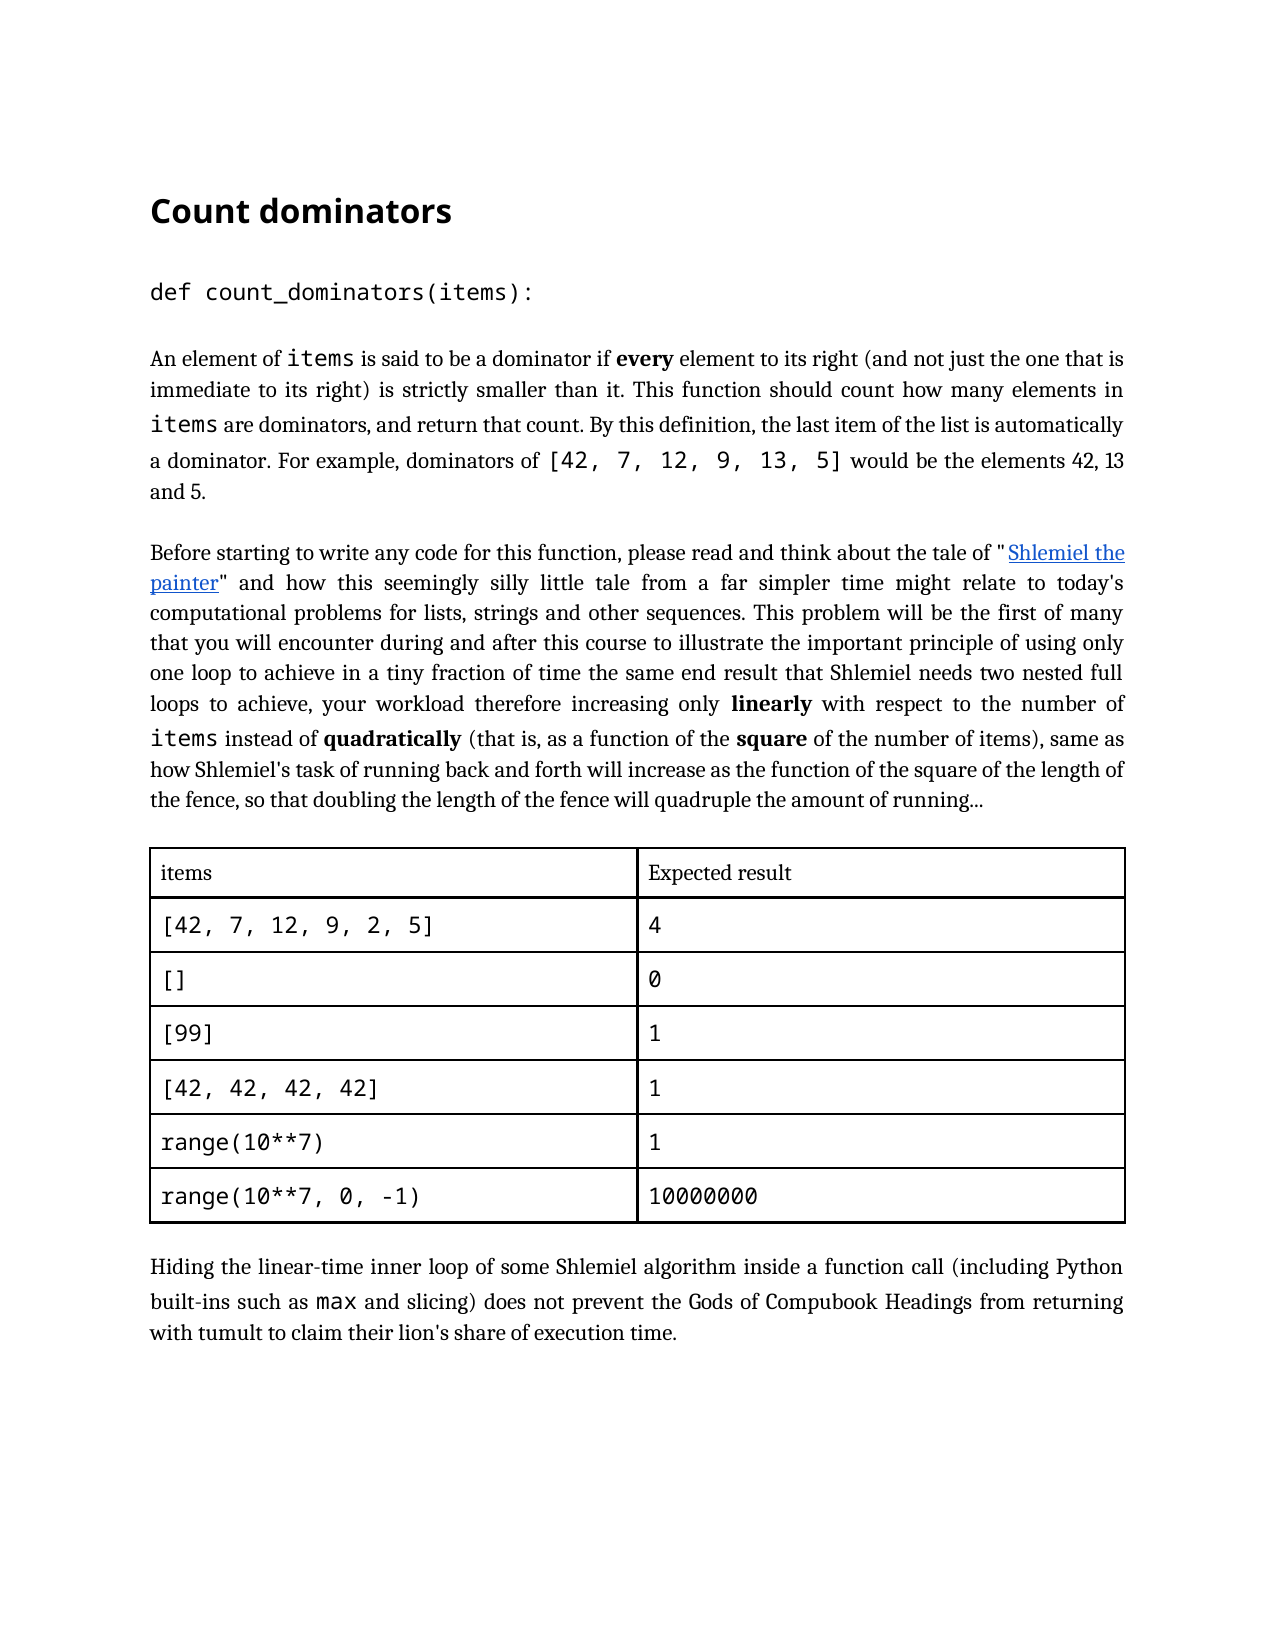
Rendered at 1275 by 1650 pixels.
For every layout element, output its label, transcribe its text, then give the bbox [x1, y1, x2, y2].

subtitle Count dominators [150, 187, 1125, 233]
table_cell 1 [639, 1061, 1124, 1113]
text def count_dominators(items): [150, 276, 1125, 307]
table_header Expected result [639, 849, 1124, 896]
text An element of items is said to be a dominator if every element to its right (and not just the one that is immediate to its right) is strictly smaller than it. This function should count how many elements in items are dominators, and return that count. By this definition, the last item of the list is automatically a dominator. For example, dominators of [42, 7, 12, 9, 13, 5] would be the elements 42, 13 and 5. [150, 342, 1125, 505]
table_cell 4 [639, 899, 1124, 951]
table_cell [42, 7, 12, 9, 2, 5] [151, 899, 636, 951]
table_cell 0 [639, 953, 1124, 1005]
table_header items [151, 849, 636, 896]
table_cell [99] [151, 1007, 636, 1059]
table_cell [42, 42, 42, 42] [151, 1061, 636, 1113]
table_cell 1 [639, 1007, 1124, 1059]
table_cell range(10**7, 0, -1) [151, 1169, 636, 1221]
table_cell 10000000 [639, 1169, 1124, 1221]
table_cell [] [151, 953, 636, 1005]
text Before starting to write any code for this function, please read and think about the tale of "Shlemiel the painter" and how this seemingly silly little tale from a far simpler time might relate to today's computational problems for lists, strings and other sequences. This problem will be the first of many that you will encounter during and after this course to illustrate the important principle of using only one loop to achieve in a tiny fraction of time the same end result that Shlemiel needs two nested full loops to achieve, your workload therefore increasing only linearly with respect to the number of items instead of quadratically (that is, as a function of the square of the number of items), same as how Shlemiel's task of running back and forth will increase as the function of the square of the length of the fence, so that doubling the length of the fence will quadruple the amount of running... [150, 539, 1125, 813]
table_cell range(10**7) [151, 1115, 636, 1167]
text Hiding the linear-time inner loop of some Shlemiel algorithm inside a function call (including Python built-ins such as max and slicing) does not prevent the Gods of Compubook Headings from returning with tumult to claim their lion's share of execution time. [150, 1254, 1125, 1346]
table_cell 1 [639, 1115, 1124, 1167]
